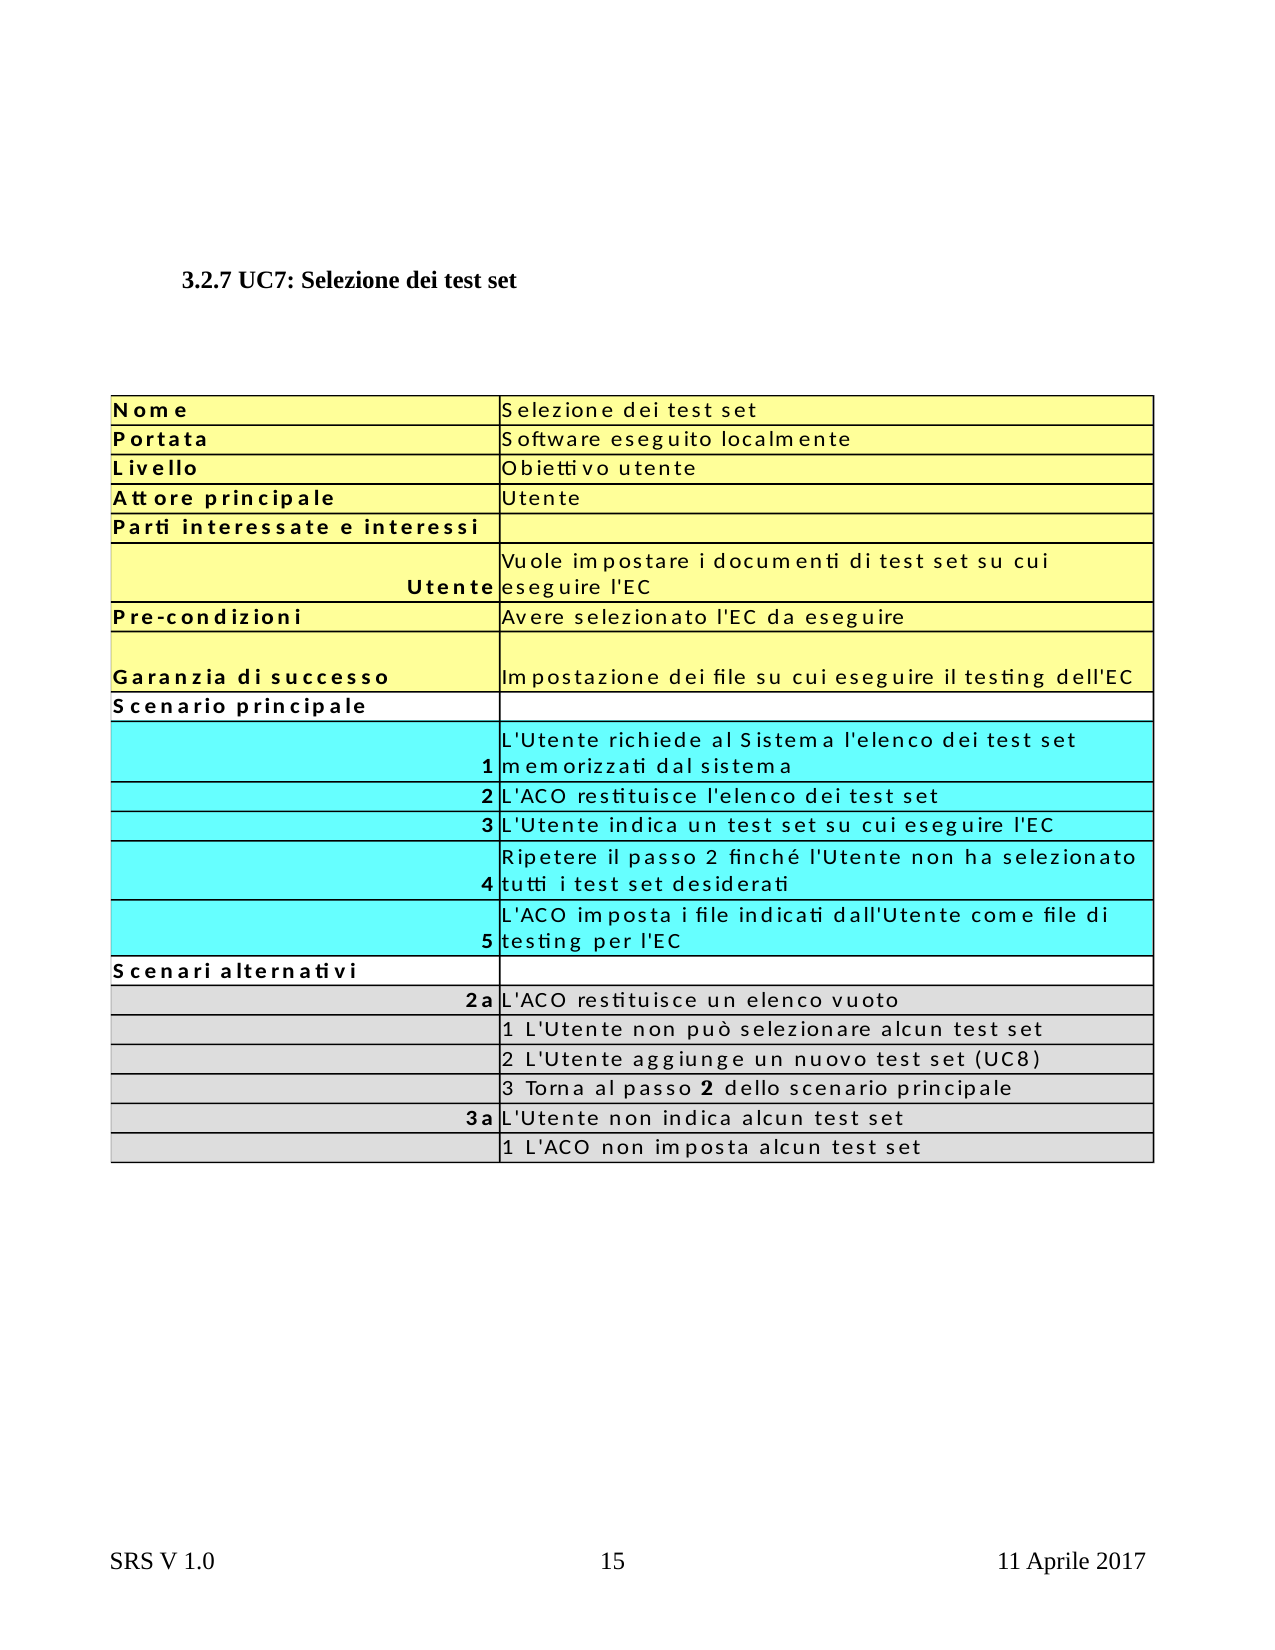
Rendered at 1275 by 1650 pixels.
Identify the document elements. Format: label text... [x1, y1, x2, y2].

text 3.2.7 UC7: Selezione dei test set [182, 265, 1162, 294]
